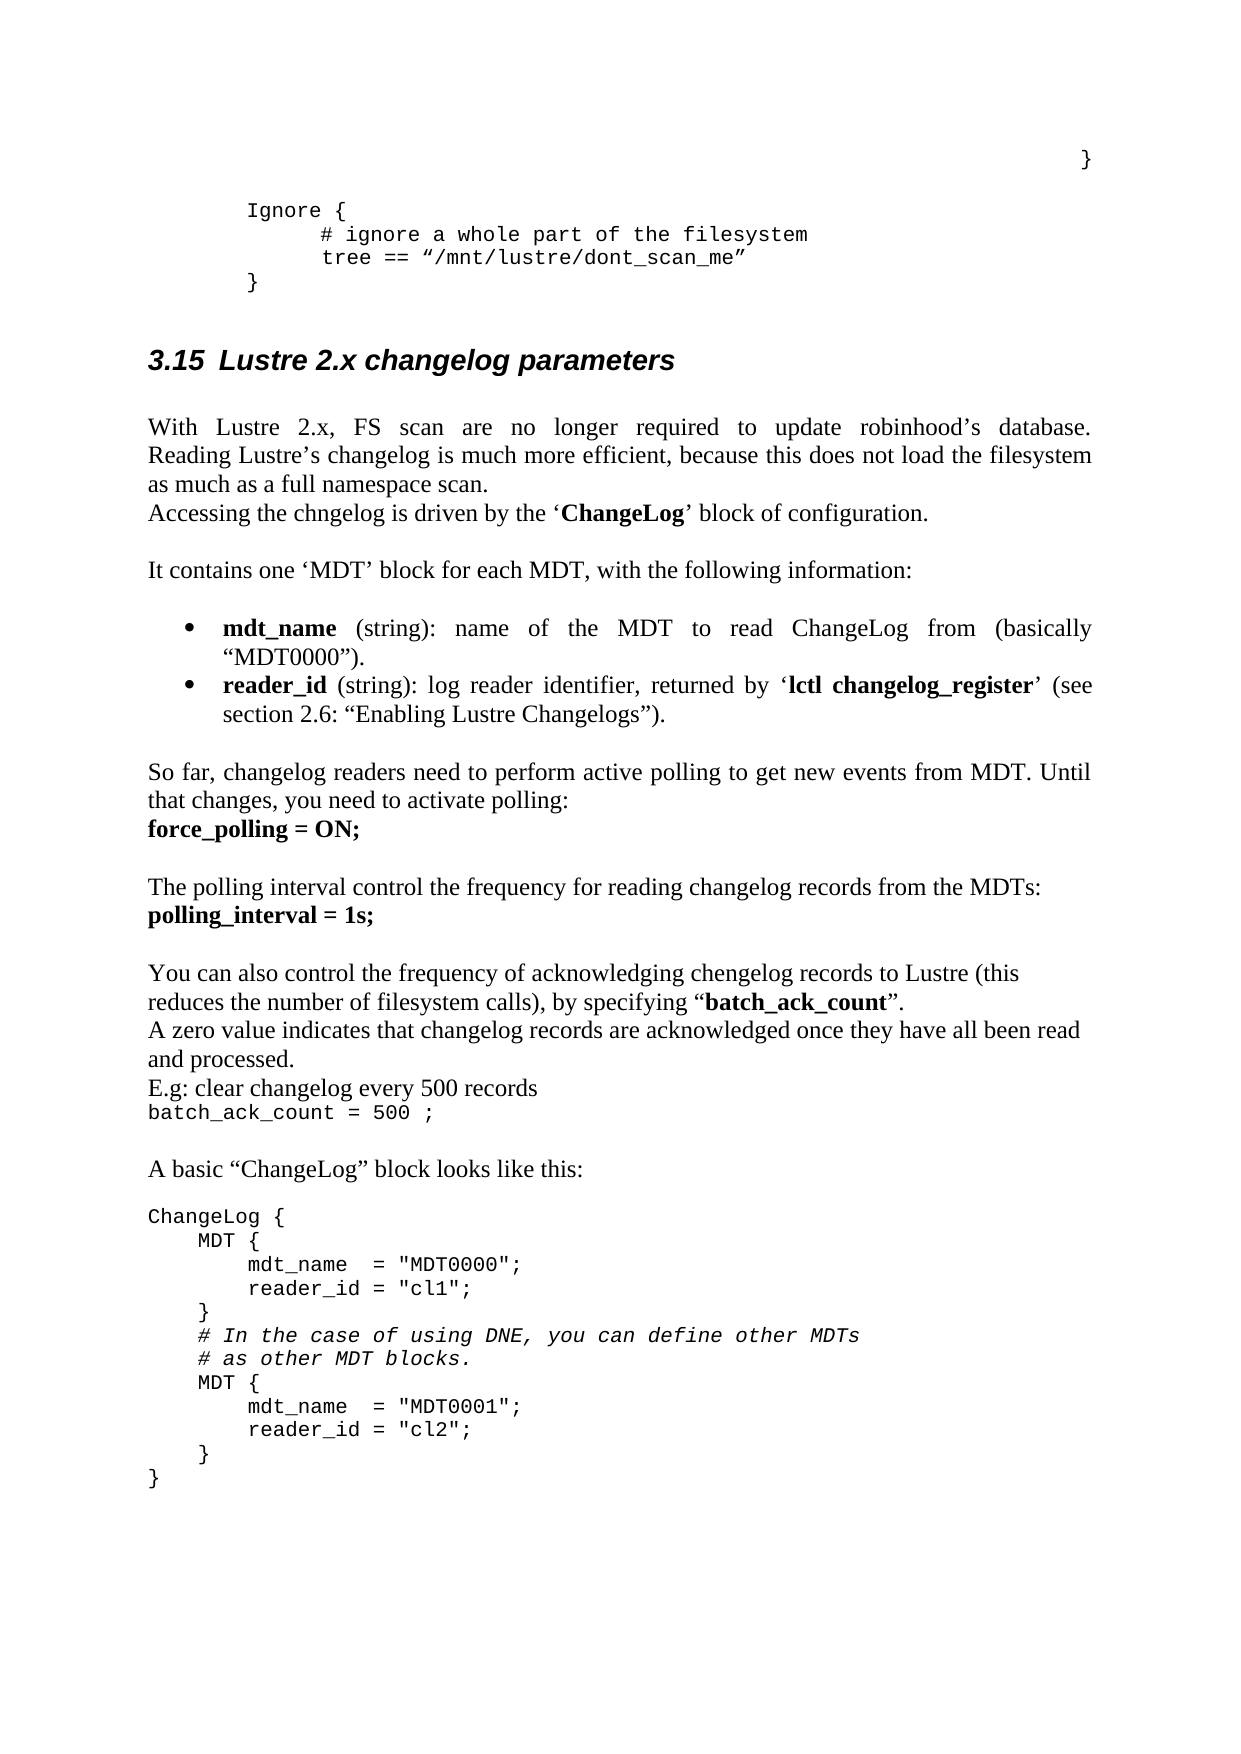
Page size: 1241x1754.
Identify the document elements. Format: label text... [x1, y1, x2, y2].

text So far, changelog readers need to perform active polling to get new events from MDT. Until that changes, you need to activate polling: [148, 757, 1093, 814]
list reader_id (string): log reader identifier, returned by ‘lctl changelog_register’ (see section 2.6: “Enabling Lustre Changelogs”). [185, 671, 1093, 728]
text force_polling = ON; [148, 814, 1093, 843]
text } } [148, 1443, 1093, 1490]
text } [148, 148, 1093, 200]
text E.g: clear changelog every 500 records [148, 1073, 1093, 1102]
text The polling interval control the frequency for reading changelog records from the MDTs: [148, 872, 1093, 901]
text ChangeLog { [148, 1207, 1093, 1230]
text batch_ack_count = 500 ; [148, 1102, 1093, 1125]
text reader_id = "cl1"; [148, 1277, 1093, 1301]
text You can also control the frequency of acknowledging chengelog records to Lustre (this reduces the number of filesystem calls), by specifying “batch_ack_count”. A zero value indicates that changelog records are acknowledged once they have all been read and processed. [148, 958, 1093, 1073]
text It contains one ‘MDT’ block for each MDT, with the following information: [148, 527, 1093, 584]
text # ignore a whole part of the filesystem [148, 224, 1093, 247]
text mdt_name = "MDT0000"; [148, 1254, 1093, 1277]
text polling_interval = 1s; [148, 901, 1093, 929]
text Accessing the chngelog is driven by the ‘ChangeLog’ block of configuration. [148, 498, 1093, 527]
text tree == “/mnt/lustre/dont_scan_me” [148, 247, 1093, 271]
text } # In the case of using DNE, you can define other MDTs # as other MDT blocks. [148, 1301, 1093, 1372]
text MDT { [148, 1372, 1093, 1396]
list mdt_name (string): name of the MDT to read ChangeLog from (basically “MDT0000”). [185, 613, 1093, 671]
text With Lustre 2.x, FS scan are no longer required to update robinhood’s database. Reading Lustre’s changelog is much more efficient, because this does not load the filesystem as much as a full namespace scan. [148, 412, 1093, 498]
text Ignore { [148, 200, 1093, 224]
subtitle Lustre 2.x changelog parameters [148, 343, 1093, 377]
text MDT { [148, 1230, 1093, 1254]
text reader_id = "cl2"; [148, 1419, 1093, 1443]
text mdt_name = "MDT0001"; [148, 1396, 1093, 1419]
text } [221, 271, 1093, 294]
text A basic “ChangeLog” block looks like this: [148, 1154, 1093, 1183]
